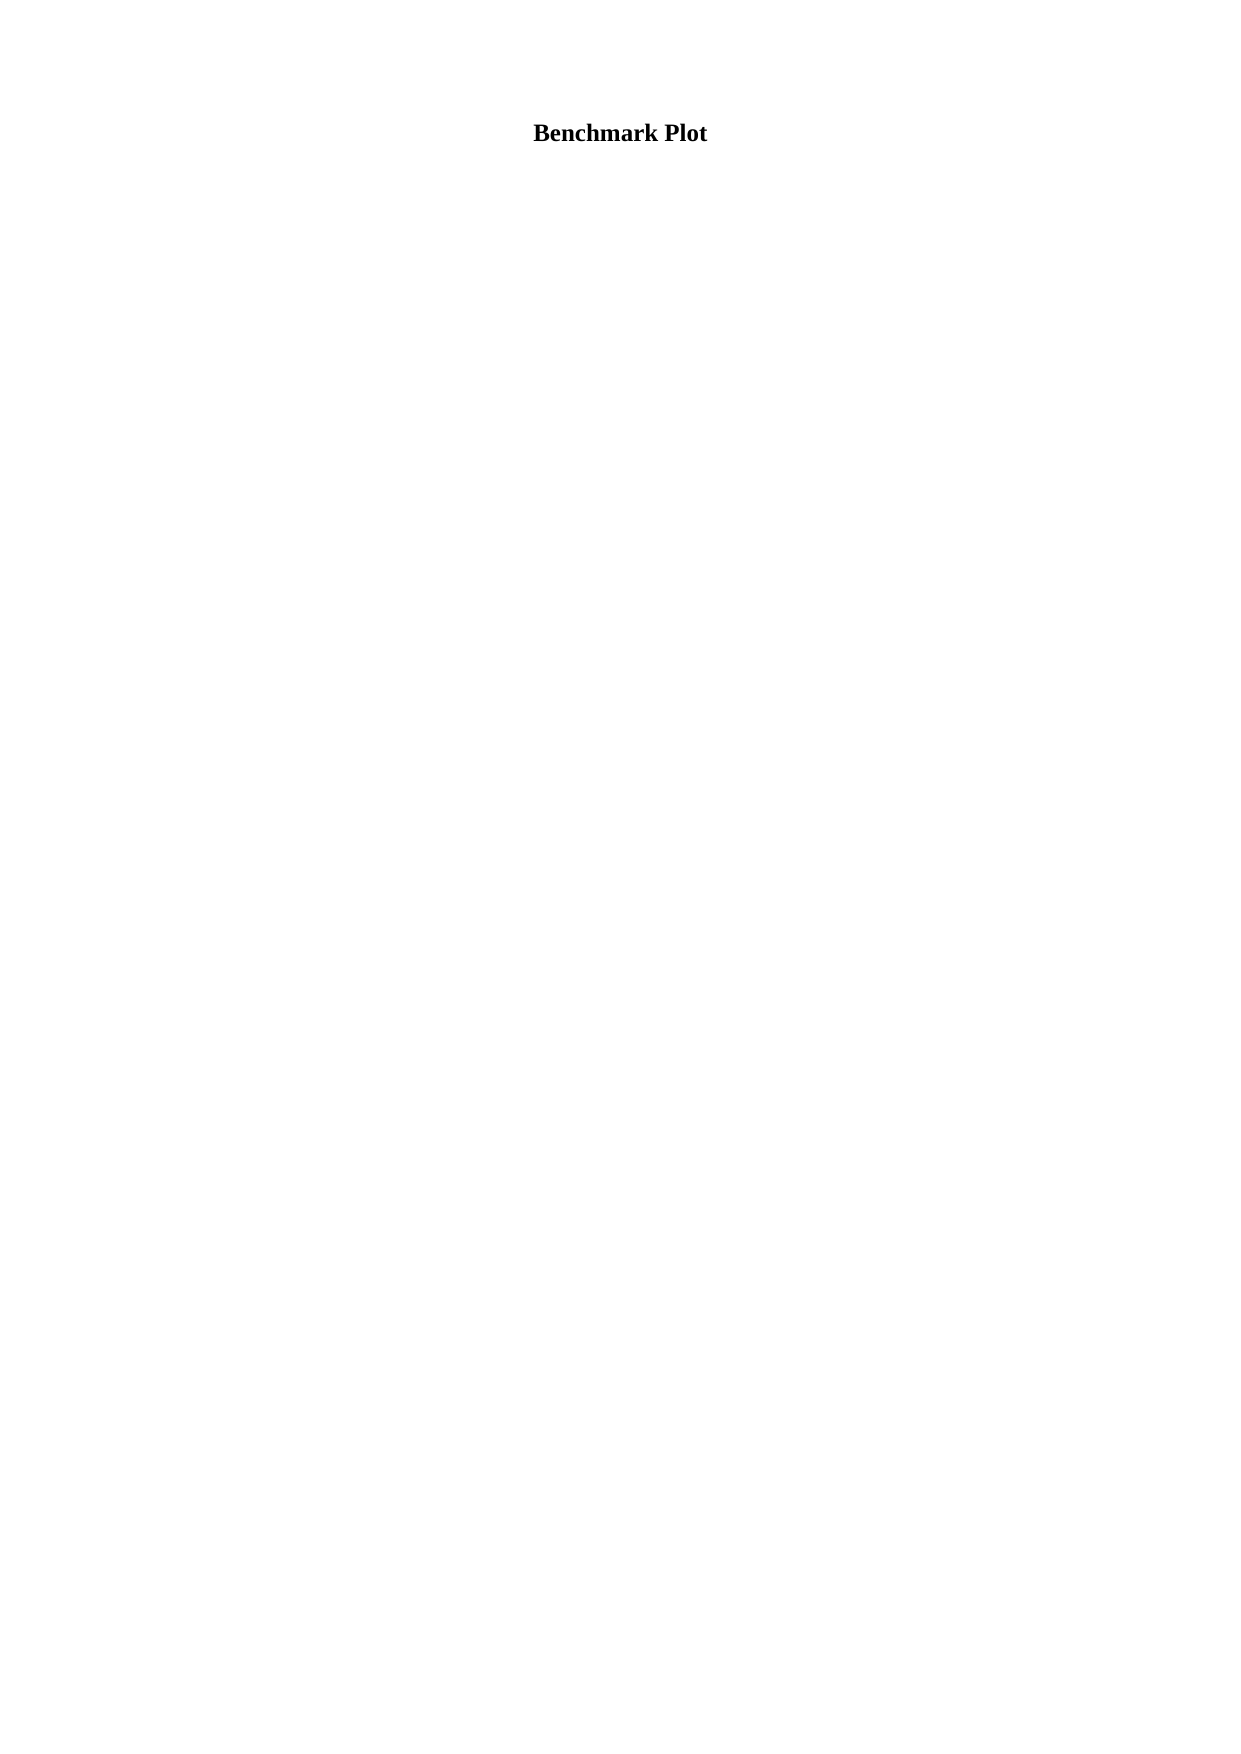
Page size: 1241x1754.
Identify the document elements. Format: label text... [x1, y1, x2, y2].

text Benchmark Plot [118, 118, 1122, 147]
